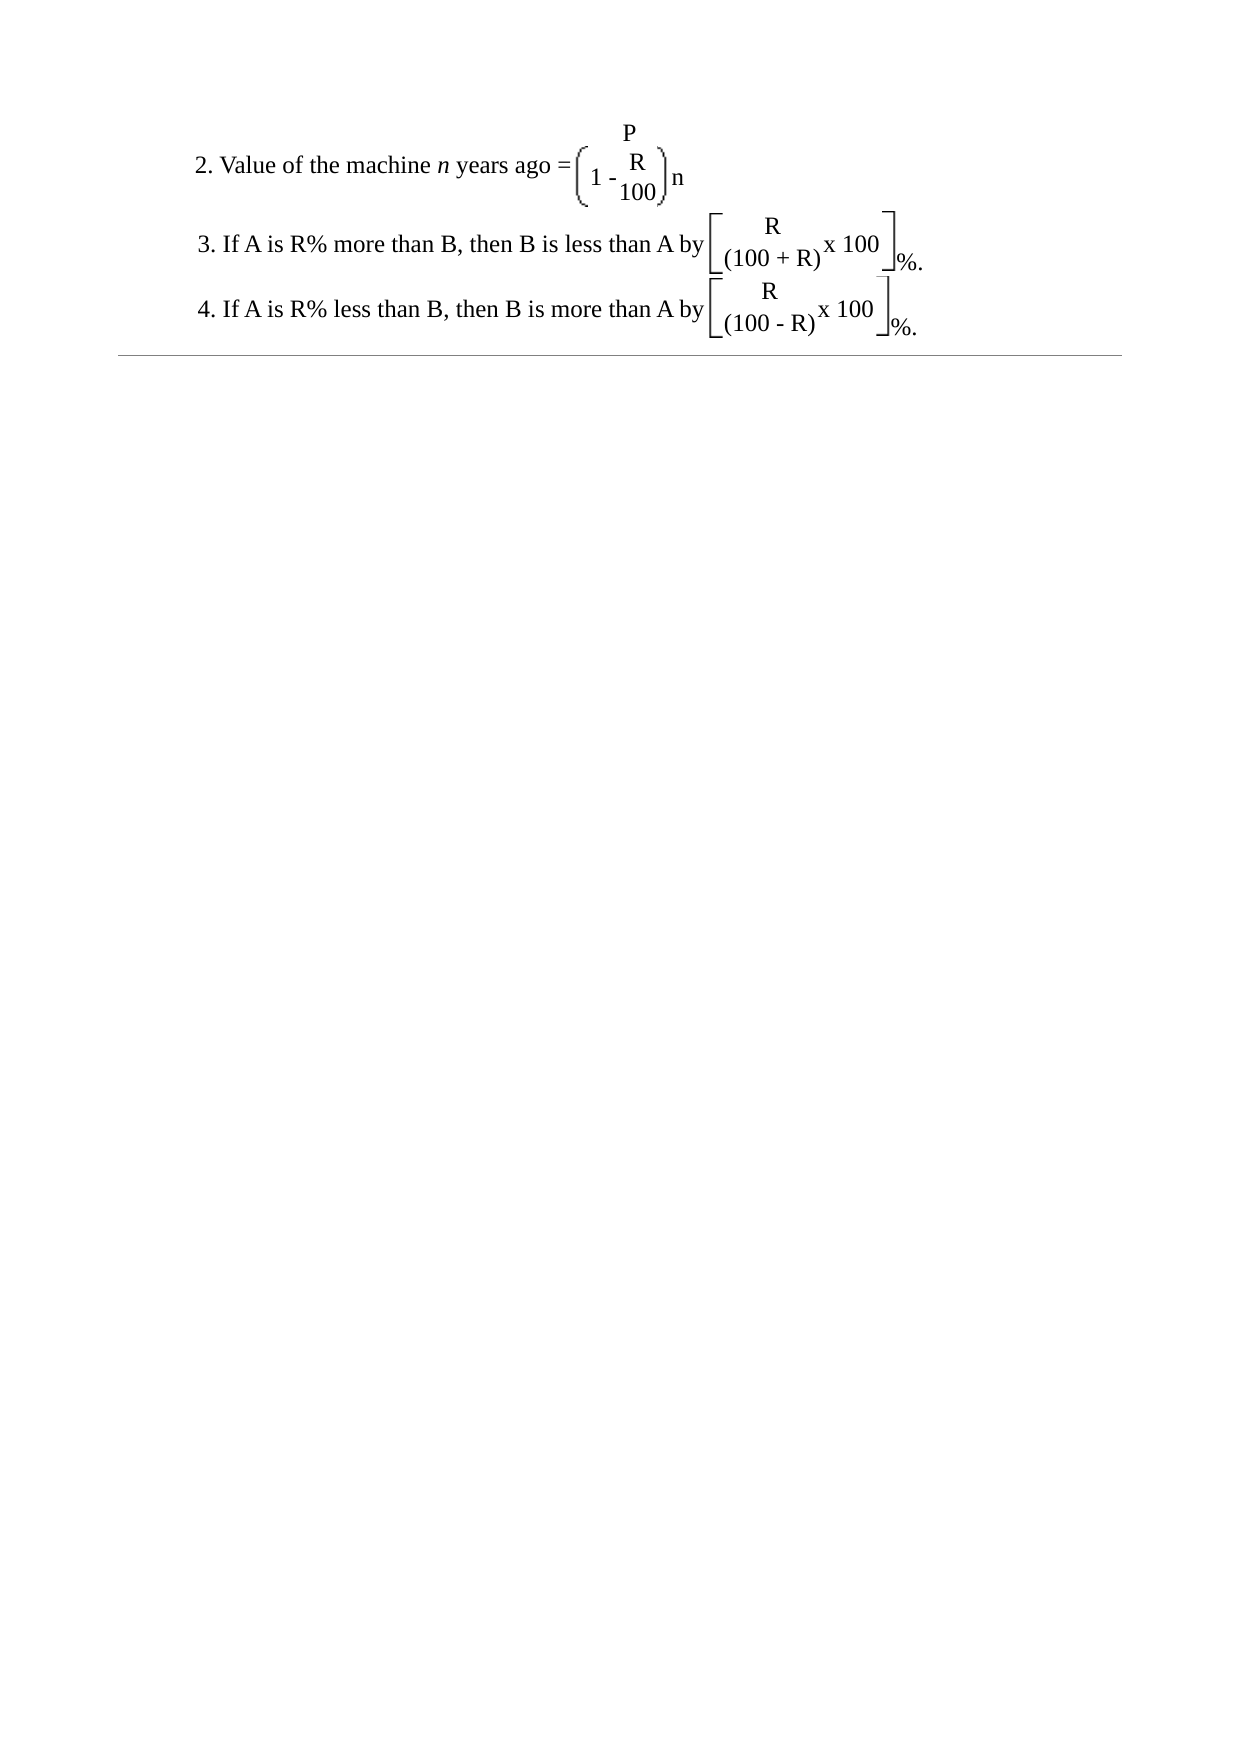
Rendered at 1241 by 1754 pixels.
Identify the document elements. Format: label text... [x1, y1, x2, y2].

picture [876, 276, 891, 336]
table_header P [573, 118, 686, 206]
table_cell (100 - R) [723, 305, 816, 341]
table_header 2. Value of the machine n years ago = [193, 118, 572, 211]
table_header n [670, 147, 686, 206]
table_header 3. If A is R% more than B, then B is less than A by [193, 211, 709, 276]
table_header 1 - [589, 147, 617, 206]
table_header R [723, 211, 822, 240]
table_header R [618, 147, 657, 176]
picture [708, 278, 723, 338]
picture [657, 146, 670, 207]
table_cell [573, 206, 686, 211]
table_header R [723, 276, 816, 305]
table_header x 100 [816, 276, 875, 341]
table_header x 100 [822, 211, 880, 276]
picture [708, 213, 723, 274]
table_header 4. If A is R% less than B, then B is more than A by [193, 276, 709, 341]
table_header %. [875, 276, 919, 341]
table_header %. [880, 211, 925, 276]
picture [882, 211, 897, 271]
picture [573, 146, 588, 207]
table_cell (100 + R) [723, 240, 822, 276]
table_cell 100 [618, 176, 657, 206]
